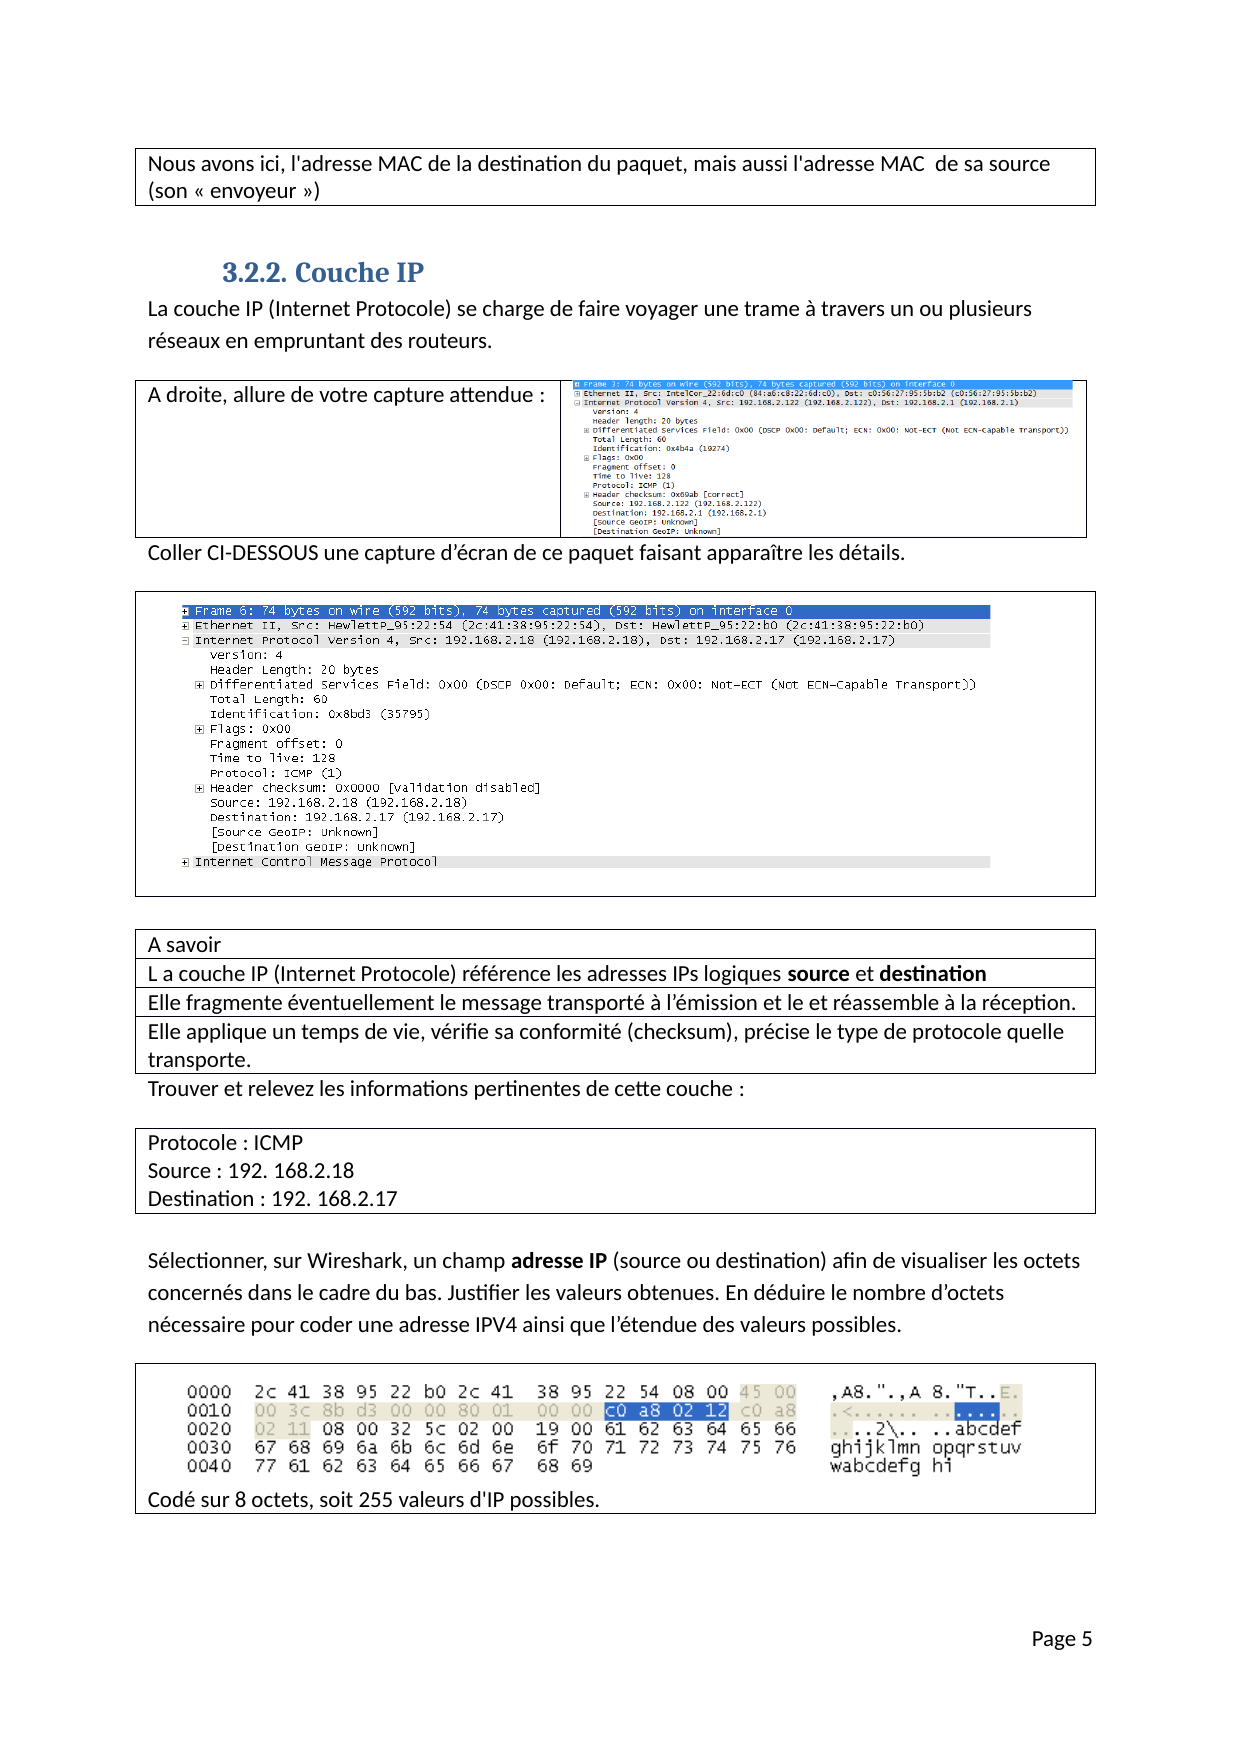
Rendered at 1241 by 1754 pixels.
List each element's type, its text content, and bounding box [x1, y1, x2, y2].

table_header [561, 381, 572, 537]
table_cell Elle applique un temps de vie, vérifie sa conformité (checksum), précise le type de protocole quelle transporte. [136, 1017, 1095, 1073]
picture [572, 380, 1073, 537]
picture [182, 605, 991, 868]
table_header [136, 592, 1095, 896]
table_cell Elle fragmente éventuellement le message transporté à l’émission et le et réassemble à la réception. [136, 988, 1095, 1016]
table_cell L a couche IP (Internet Protocole) référence les adresses IPs logiques source et destination [136, 959, 1095, 987]
table_header A droite, allure de votre capture attendue : [136, 381, 560, 537]
picture [184, 1384, 1048, 1485]
text Trouver et relevez les informations pertinentes de cette couche : [148, 1074, 1093, 1102]
table_header Nous avons ici, l'adresse MAC de la destination du paquet, mais aussi l'adresse MAC de sa source (son « envoyeur ») [136, 149, 1095, 205]
text Coller CI-DESSOUS une capture d’écran de ce paquet faisant apparaître les détails. [148, 538, 1093, 566]
subtitle Couche IP [223, 256, 1093, 289]
text Sélectionner, sur Wireshark, un champ adresse IP (source ou destination) afin de visualiser les octets concernés dans le cadre du bas. Justifier les valeurs obtenues. En déduire le nombre d’octets nécessaire pour coder une adresse IPV4 ainsi que l’étendue des valeurs possibles. [148, 1246, 1093, 1338]
text La couche IP (Internet Protocole) se charge de faire voyager une trame à travers un ou plusieurs réseaux en empruntant des routeurs. [148, 294, 1093, 354]
table_header [1073, 381, 1086, 537]
table_header A savoir [136, 930, 1095, 958]
table_header Protocole : ICMP Source : 192. 168.2.18 Destination : 192. 168.2.17 [136, 1129, 1095, 1212]
table_header Codé sur 8 octets, soit 255 valeurs d'IP possibles. [136, 1364, 1095, 1513]
